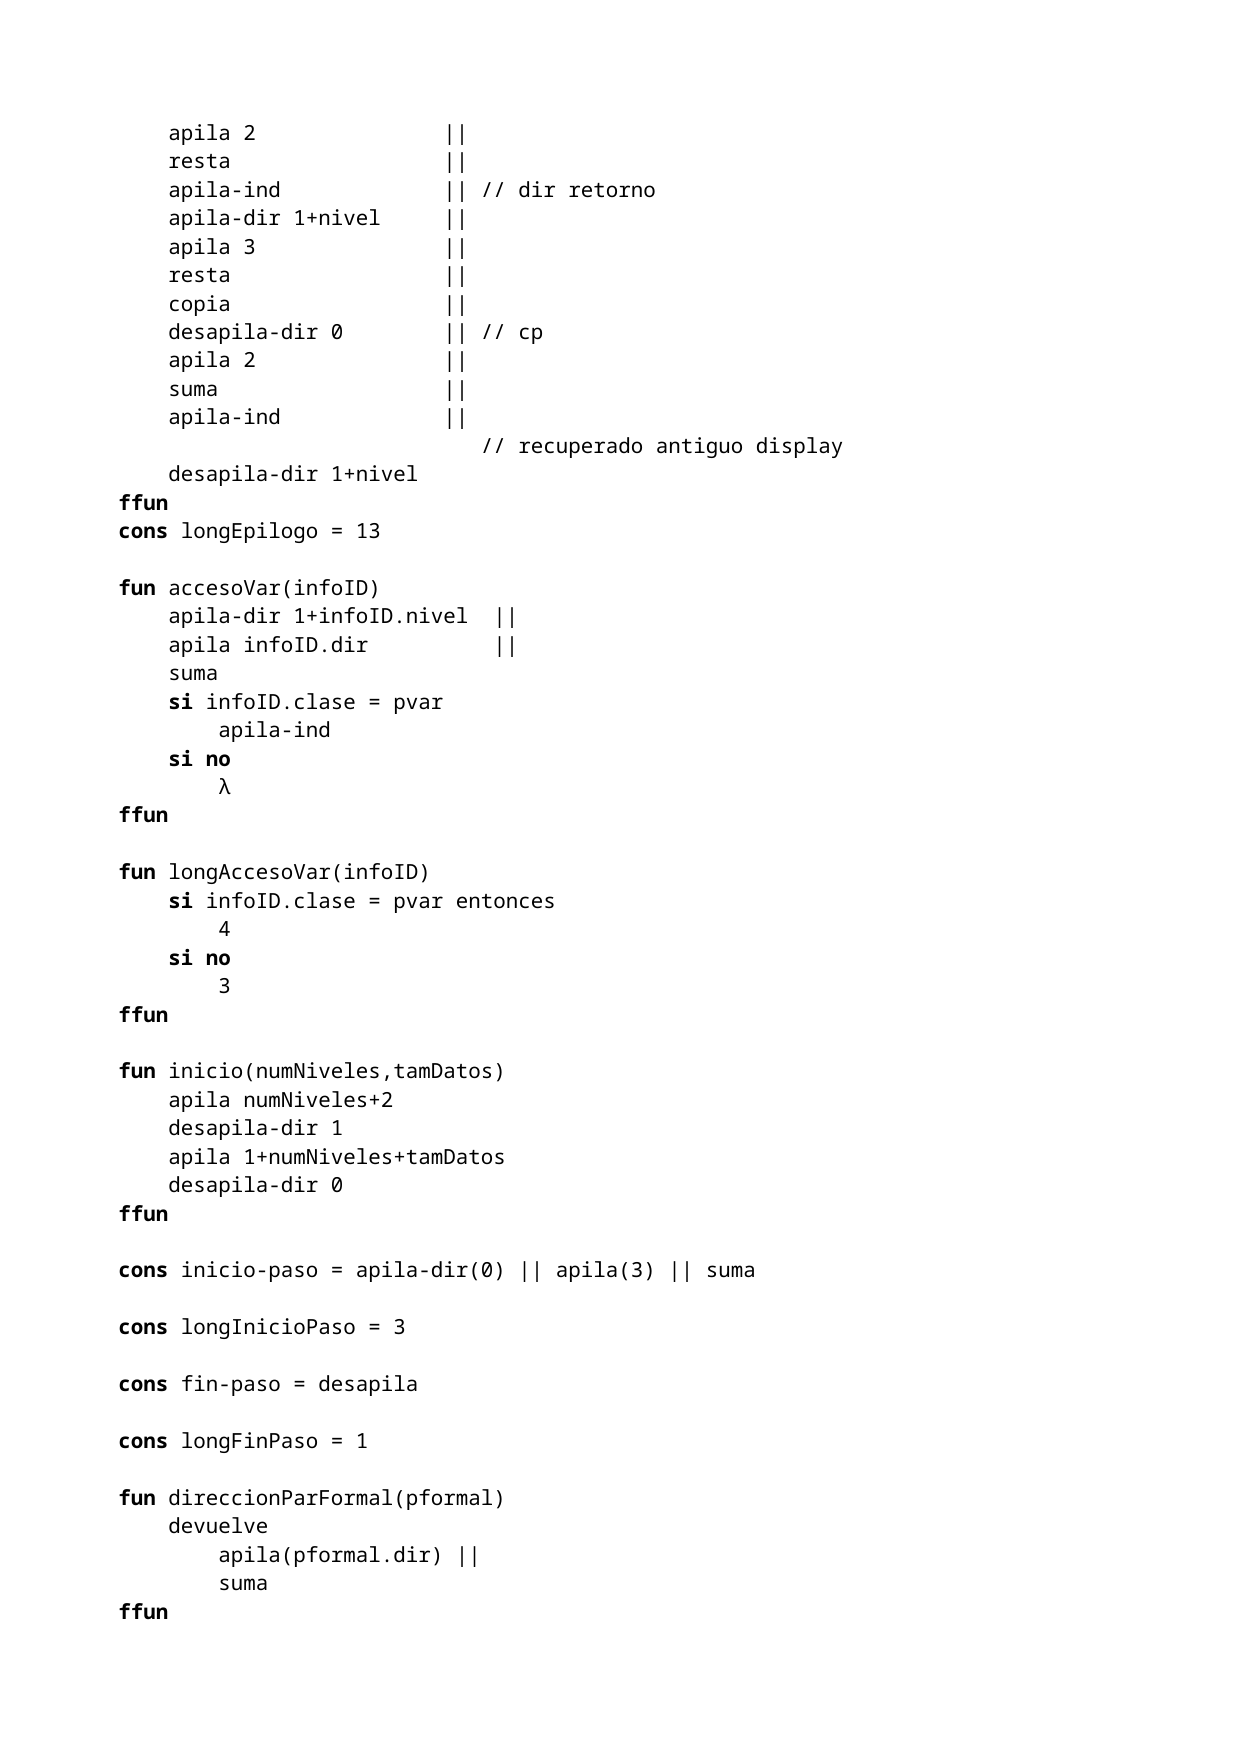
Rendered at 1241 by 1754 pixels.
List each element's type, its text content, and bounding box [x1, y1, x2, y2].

text apila infoID.dir || [118, 630, 1122, 658]
text apila-dir 1+infoID.nivel || [118, 602, 1122, 630]
text cons fin-paso = desapila [118, 1369, 1122, 1398]
text si no [118, 744, 1122, 772]
text devuelve [118, 1512, 1122, 1540]
text apila 3 || [118, 232, 1122, 260]
text fun inicio(numNiveles,tamDatos) [118, 1057, 1122, 1085]
text apila-ind || // dir retorno [118, 175, 1122, 203]
text si infoID.clase = pvar entonces [118, 886, 1122, 914]
text desapila-dir 1 [118, 1113, 1122, 1142]
text apila 1+numNiveles+tamDatos [118, 1142, 1122, 1170]
text apila(pformal.dir) || [118, 1540, 1122, 1568]
text fun longAccesoVar(infoID) [118, 857, 1122, 886]
text // recuperado antiguo display [118, 431, 1122, 459]
text cons inicio-paso = apila-dir(0) || apila(3) || suma [118, 1256, 1122, 1284]
text apila-dir 1+nivel || [118, 203, 1122, 232]
text desapila-dir 0 || // cp [118, 317, 1122, 346]
text apila numNiveles+2 [118, 1085, 1122, 1113]
text λ [118, 772, 1122, 801]
text apila 2 || [118, 346, 1122, 374]
text si infoID.clase = pvar [118, 687, 1122, 715]
text fun direccionParFormal(pformal) [118, 1483, 1122, 1512]
text si no [118, 943, 1122, 971]
text ffun [118, 1000, 1122, 1028]
text resta || [118, 147, 1122, 175]
text apila-ind || [118, 402, 1122, 431]
text suma [118, 1568, 1122, 1597]
text desapila-dir 0 [118, 1170, 1122, 1199]
text ffun [118, 488, 1122, 516]
text suma [118, 658, 1122, 687]
text desapila-dir 1+nivel [118, 459, 1122, 488]
text copia || [118, 289, 1122, 317]
text ffun [118, 1199, 1122, 1227]
text cons longFinPaso = 1 [118, 1426, 1122, 1455]
text apila 2 || [118, 118, 1122, 147]
text ffun [118, 801, 1122, 829]
text resta || [118, 260, 1122, 289]
text 3 [118, 971, 1122, 1000]
text ffun [118, 1597, 1122, 1625]
text fun accesoVar(infoID) [118, 573, 1122, 602]
text 4 [118, 914, 1122, 943]
text apila-ind [118, 715, 1122, 744]
text cons longInicioPaso = 3 [118, 1312, 1122, 1341]
text cons longEpilogo = 13 [118, 516, 1122, 545]
text suma || [118, 374, 1122, 402]
